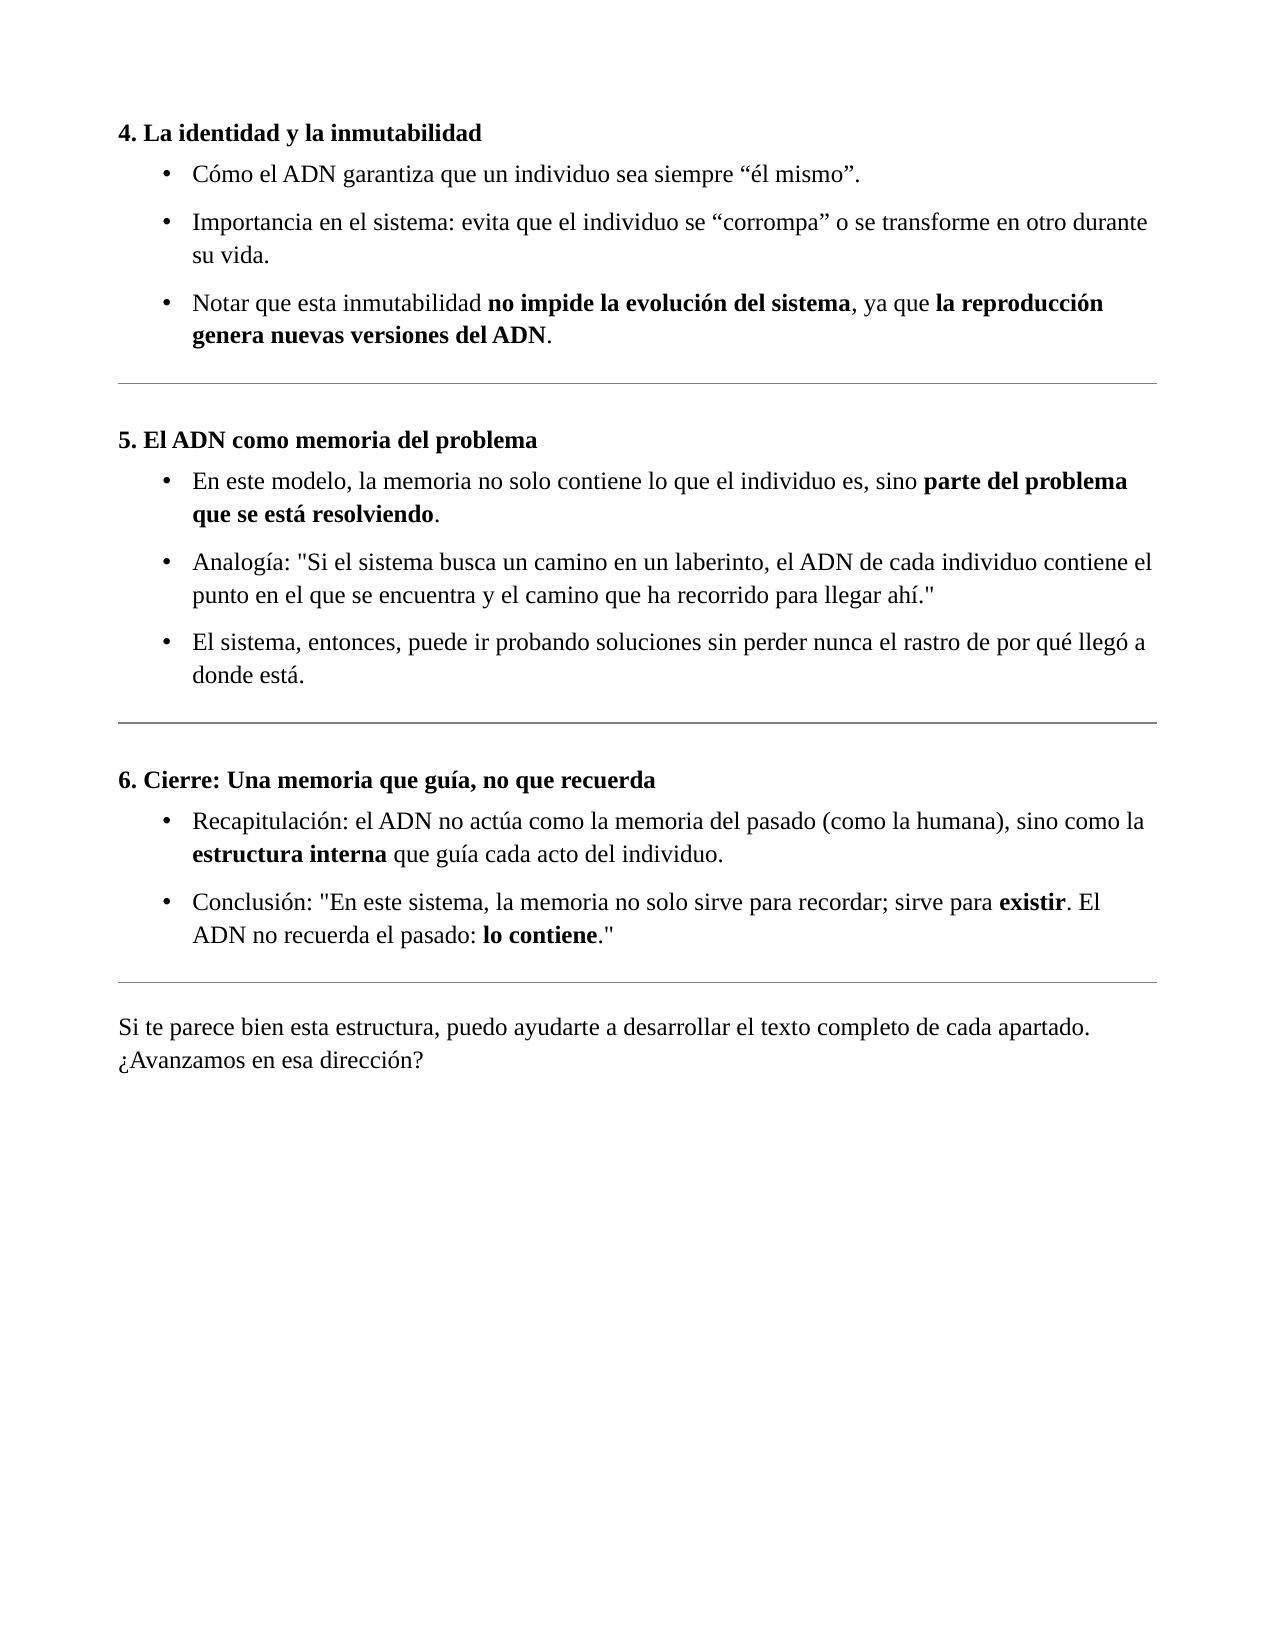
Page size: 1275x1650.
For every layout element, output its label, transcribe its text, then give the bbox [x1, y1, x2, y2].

subtitle 4. La identidad y la inmutabilidad [118, 118, 1157, 147]
list Notar que esta inmutabilidad no impide la evolución del sistema, ya que la reproducción genera nuevas versiones del ADN. [162, 288, 1157, 349]
list Recapitulación: el ADN no actúa como la memoria del pasado (como la humana), sino como la estructura interna que guía cada acto del individuo. [162, 806, 1157, 868]
subtitle 5. El ADN como memoria del problema [118, 425, 1157, 454]
subtitle 6. Cierre: Una memoria que guía, no que recuerda [118, 765, 1157, 794]
list En este modelo, la memoria no solo contiene lo que el individuo es, sino parte del problema que se está resolviendo. [162, 466, 1157, 528]
list El sistema, entonces, puede ir probando soluciones sin perder nunca el rastro de por qué llegó a donde está. [162, 627, 1157, 689]
list Cómo el ADN garantiza que un individuo sea siempre “él mismo”. [162, 159, 1157, 188]
list Importancia en el sistema: evita que el individuo se “corrompa” o se transforme en otro durante su vida. [162, 207, 1157, 269]
list Analogía: "Si el sistema busca un camino en un laberinto, el ADN de cada individuo contiene el punto en el que se encuentra y el camino que ha recorrido para llegar ahí." [162, 547, 1157, 609]
text Si te parece bien esta estructura, puedo ayudarte a desarrollar el texto completo de cada apartado. ¿Avanzamos en esa dirección? [118, 1012, 1157, 1073]
list Conclusión: "En este sistema, la memoria no solo sirve para recordar; sirve para existir. El ADN no recuerda el pasado: lo contiene." [162, 887, 1157, 948]
